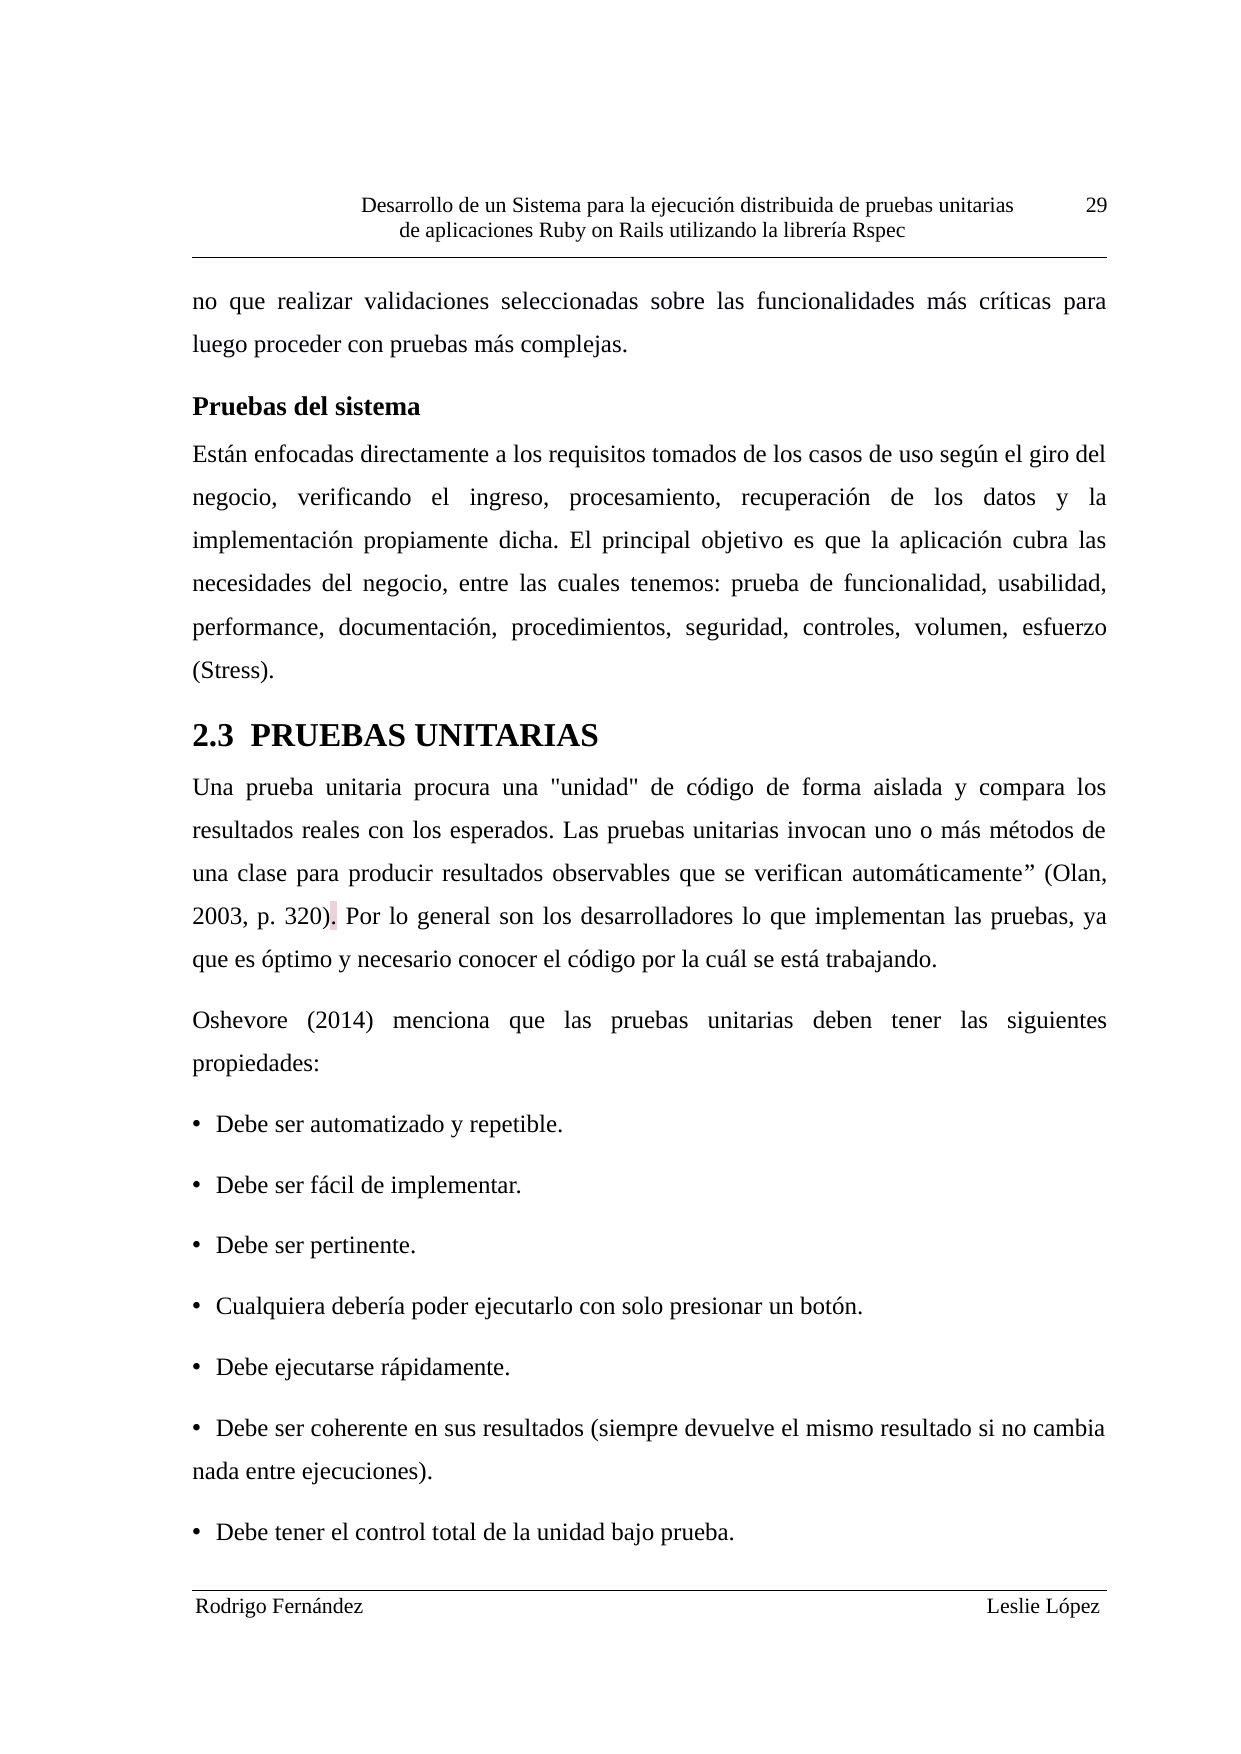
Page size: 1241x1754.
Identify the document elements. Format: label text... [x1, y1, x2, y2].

list Debe ser fácil de implementar. [192, 1170, 1107, 1198]
list Debe ser coherente en sus resultados (siempre devuelve el mismo resultado si no cambia nada entre ejecuciones). [192, 1413, 1107, 1485]
list Debe ser automatizado y repetible. [192, 1109, 1107, 1138]
subtitle Pruebas Unitarias [192, 716, 1107, 754]
list Debe tener el control total de la unidad bajo prueba. [192, 1517, 1107, 1546]
text no que realizar validaciones seleccionadas sobre las funcionalidades más críticas para luego proceder con pruebas más complejas. [192, 286, 1107, 358]
text Pruebas del sistema [192, 390, 1107, 421]
text Están enfocadas directamente a los requisitos tomados de los casos de uso según el giro del negocio, verificando el ingreso, procesamiento, recuperación de los datos y la implementación propiamente dicha. El principal objetivo es que la aplicación cubra las necesidades del negocio, entre las cuales tenemos: prueba de funcionalidad, usabilidad, performance, documentación, procedimientos, seguridad, controles, volumen, esfuerzo (Stress). [192, 439, 1107, 683]
text Una prueba unitaria procura una "unidad" de código de forma aislada y compara los resultados reales con los esperados. Las pruebas unitarias invocan uno o más métodos de una clase para producir resultados observables que se verifican automáticamente” (Olan, 2003, p. 320)⁠. Por lo general son los desarrolladores lo que implementan las pruebas, ya que es óptimo y necesario conocer el código por la cuál se está trabajando. [192, 772, 1107, 973]
list Debe ser pertinente. [192, 1231, 1107, 1259]
list Cualquiera debería poder ejecutarlo con solo presionar un botón. [192, 1291, 1107, 1320]
list Debe ejecutarse rápidamente. [192, 1352, 1107, 1381]
text Oshevore (2014)⁠ menciona que las pruebas unitarias deben tener las siguientes propiedades: [192, 1005, 1107, 1077]
